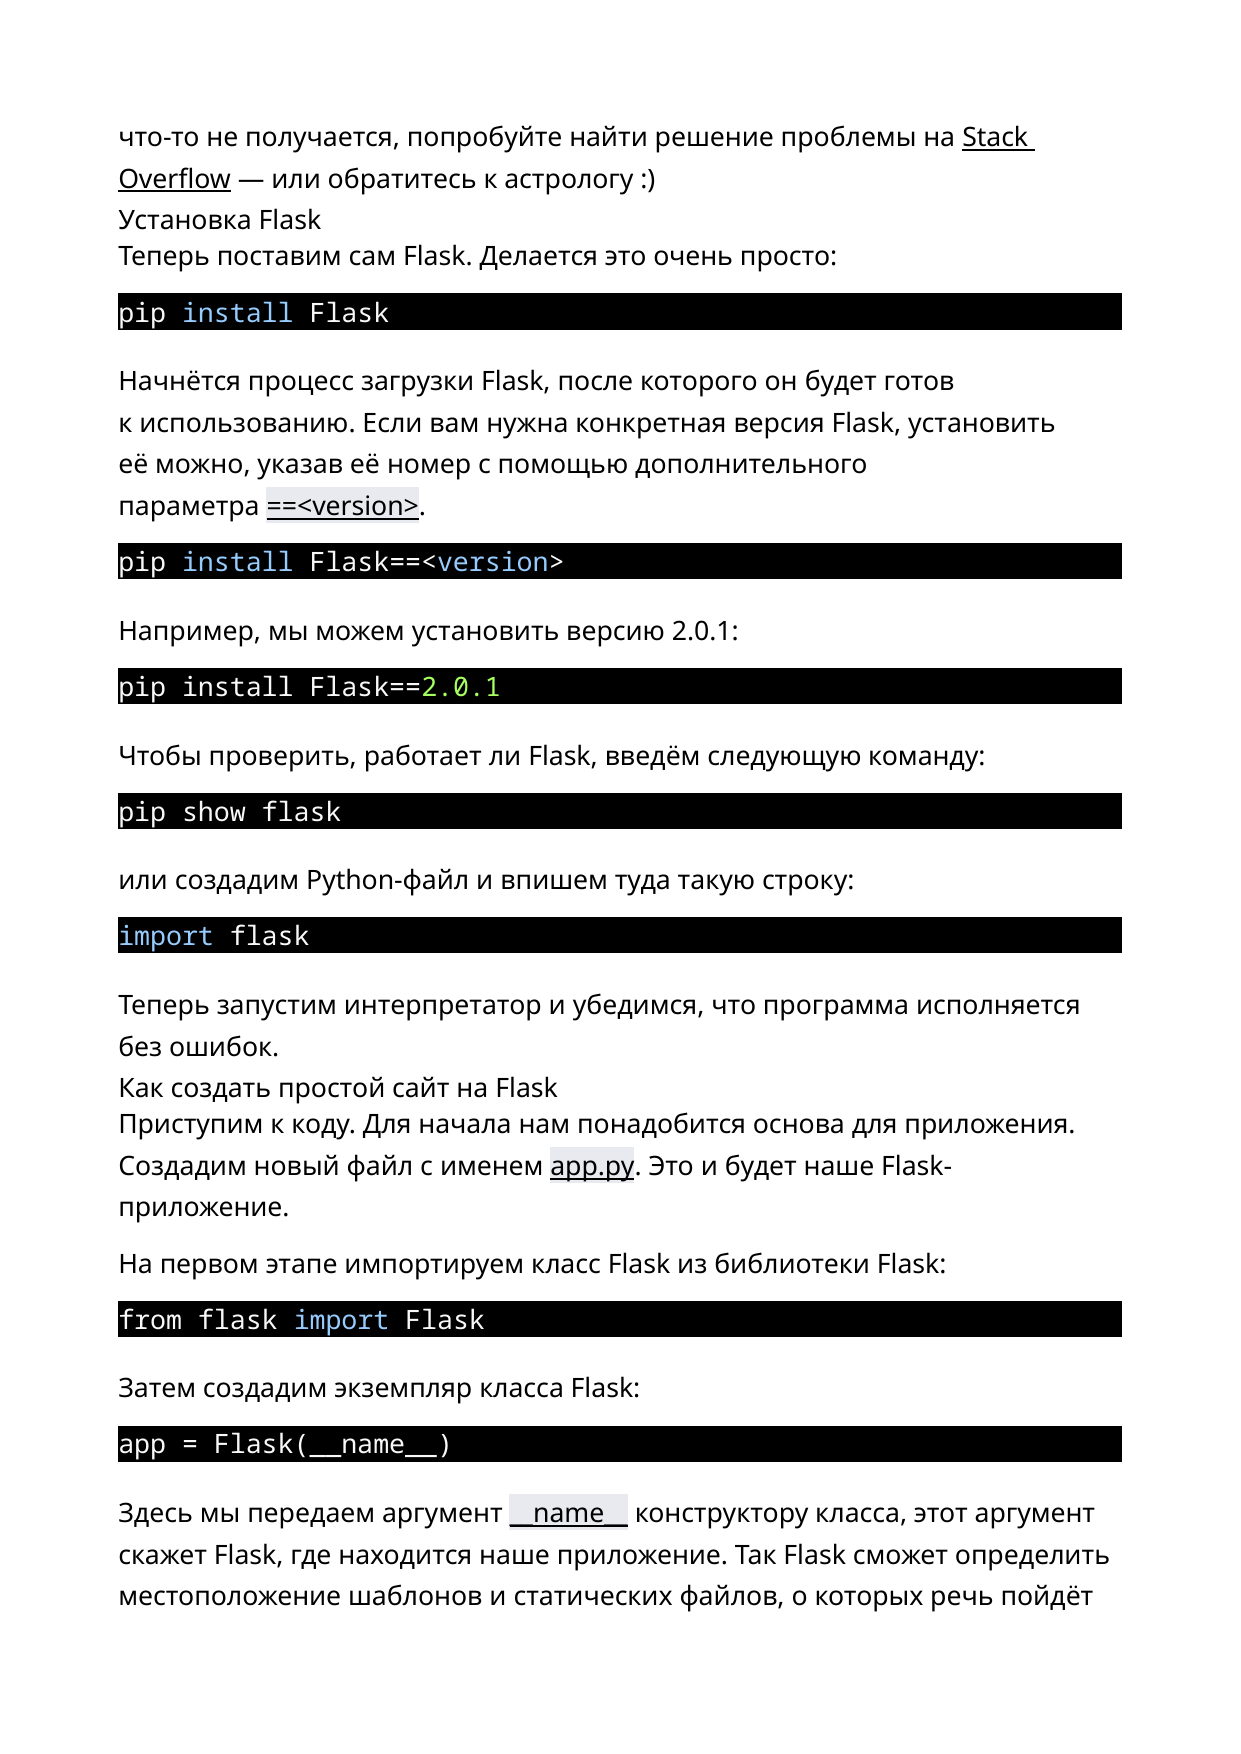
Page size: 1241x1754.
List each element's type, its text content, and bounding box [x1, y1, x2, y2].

text Здесь мы передаем аргумент __name__ конструктору класса, этот аргумент скажет Flask, где находится наше приложение. Так Flask сможет определить местоположение шаблонов и статических файлов, о которых речь пойдёт [118, 1494, 1122, 1613]
text import flask [118, 917, 1122, 953]
subtitle Как создать простой сайт на Flask [118, 1069, 1122, 1105]
text pip show flask [118, 793, 1122, 829]
text Чтобы проверить, работает ли Flask, введём следующую команду: [118, 736, 1122, 773]
text pip install Flask==2.0.1 [118, 668, 1122, 704]
text На первом этапе импортируем класс Flask из библиотеки Flask: [118, 1244, 1122, 1281]
text from flask import Flask [118, 1301, 1122, 1337]
text pip install Flask==<version> [118, 543, 1122, 579]
text или создадим Python-файл и впишем туда такую строку: [118, 861, 1122, 897]
text app = Flask(__name__) [118, 1426, 1122, 1462]
text Затем создадим экземпляр класса Flask: [118, 1369, 1122, 1406]
text Например, мы можем установить версию 2.0.1: [118, 612, 1122, 648]
text pip install Flask [118, 293, 1122, 330]
text Теперь запустим интерпретатор и убедимся, что программа исполняется без ошибок. [118, 986, 1122, 1064]
text что-то не получается, попробуйте найти решение проблемы на Stack Overflow — или обратитесь к астрологу :) [118, 118, 1122, 196]
text Начнётся процесс загрузки Flask, после которого он будет готов к использованию. Если вам нужна конкретная версия Flask, установить её можно, указав её номер с помощью дополнительного параметра ==<version>. [118, 362, 1122, 523]
text Теперь поставим сам Flask. Делается это очень просто: [118, 237, 1122, 273]
text Приступим к коду. Для начала нам понадобится основа для приложения. Создадим новый файл с именем app.py. Это и будет наше Flask-приложение. [118, 1105, 1122, 1224]
subtitle Установка Flask [118, 201, 1122, 237]
